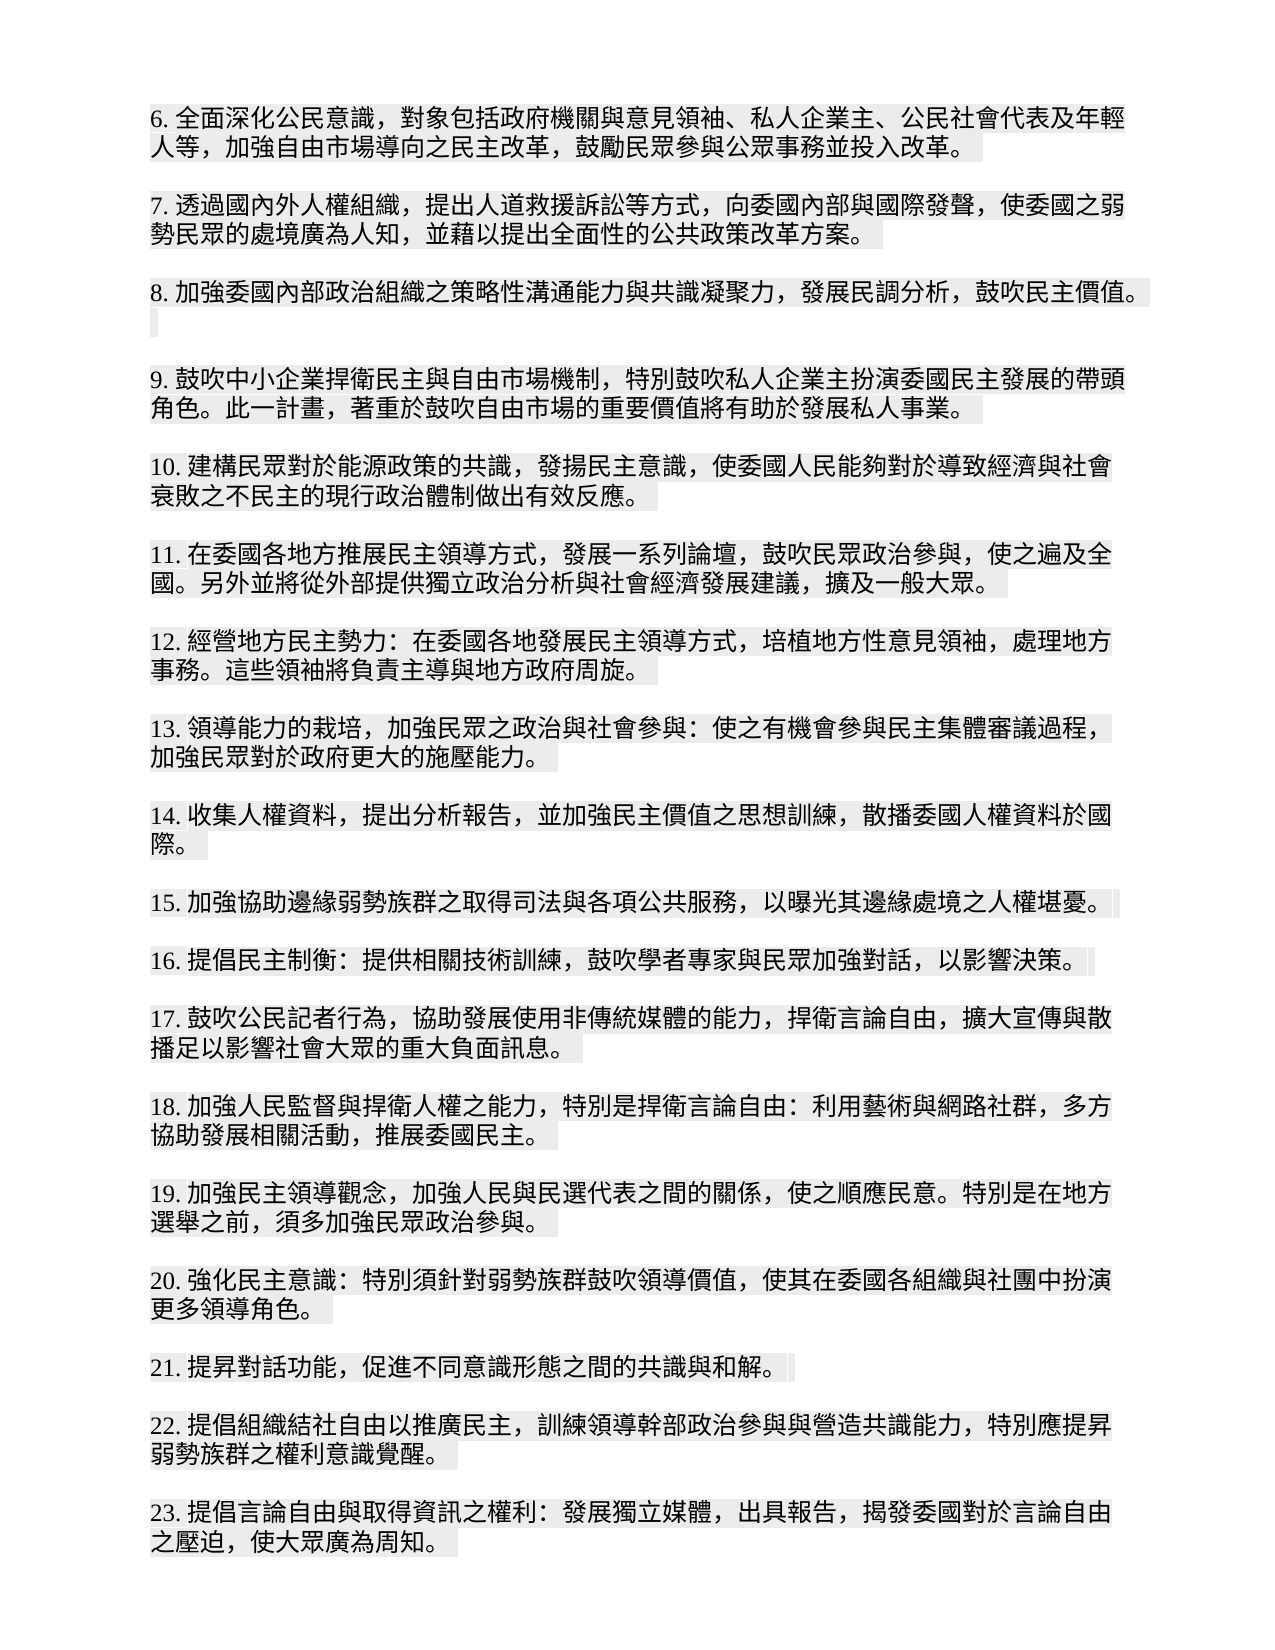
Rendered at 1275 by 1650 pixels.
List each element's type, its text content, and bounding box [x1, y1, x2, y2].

text 美國顛覆委內瑞拉實錄 作者：Tony Cartalucci 譯者：陳真 來源：Global Research (https://goo.gl/1JDE3A) 文章原始出處：Land Destroyer Report (https://goo.gl/XASqK3) 日期：2019年 1月25日 美國及其盟友策立反政府人士瓜伊多 (Juan Guaido) 為總統，卻宣稱真正的合法總統馬杜洛 (Nicolas Maduro) 已不再被美國認可。馬杜洛 (Nicolas Maduro) 旋即與美斷交，並要求美外交人員離境。此一政變的正反雙方支持群眾紛紛走上街頭造勢，以奪得政治先機。 然而，事件何以發生呢？ 根據美國國務卿蓬佩奧(Mike Pompeo) 的說法，美國之所以對委內瑞拉感興趣是因為：「委內瑞拉人民受苦太久了！」路透社在一篇文章中 (https://goo.gl/tW9pbH) 提到：「蓬佩奧除了要求馬杜洛下台，同時也要求委國軍方支持瓜伊多。」文中並提到美國之所以支持瓜伊多是因為他成立了一個過渡政府，並已開始準備一場總統大選。蓬佩奧說：「委內瑞拉人民在馬杜洛的災難式獨裁統治下，真的已經過了太多苦日子！因此，我們要求馬杜洛應尊重民意，讓位給具有正當性的領袖瓜伊多。」 事實上，美國之策動委內瑞拉政變的目的之一就是為了石油。根據「石油輸出國組織」 (OPEC) 的統計，委內瑞拉具有全世界最大的儲油量，比沙烏地阿拉伯還多，佔了「石油輸出國組織」總產量的將近四分之一。 就能源本身來講，美國並不一定需要這些石油，但若著眼於維持美國單邊領導的國際秩序而言，控制或癱瘓那些擁有產油能力的國家，就顯得十分重要，以防止其它開發中國家--例如俄羅斯及新近崛起的全球強權中國--所欲尋求的世界多邊領導的狀況出現。 因此，一個由穩定政治勢力所領導而走向繁榮的委內瑞拉，對美國華爾街及華府而言都是無法忍受的，因為它將透過其豐富的石油礦產，帶給委內瑞拉人民巨大財富，同時也將有助於創造一種多邊國際秩序。這也是為什麼美國長年以來不惜耗費大量力氣、金錢與時間及動用各種手段企圖在委內瑞拉製造動亂的原因，甚至在2002年發動軍事政變企圖推翻查維茲 (Hugo Chávez) 總統所領導的政府。 美國干預委內瑞拉內政 即便是西方媒體也不否認，美國長年以來資助培植委內瑞拉的反對人士，藉以干涉內政。英國獨立報在最近一篇題為「委內瑞拉軍方高層對馬杜洛宣誓效忠，並警告美國勿干預」的文章中 (https://goo.gl/mFJ1rT) 承認了這一點。文中提到： 美國長年以來想方設法干預委內瑞拉透過民主選舉方式所選出的政府，企圖削弱現任總統馬杜洛和前總統查維茲的民選政府。作法之一就是透過美國民主基金會 (National Endowment for Democracy，NED) (陳真按：美國中情局所實質控制的顛覆它國組織)，資助委國反政府組織，有些時候則儘搞些負面宣傳。 座落於華盛頓的「經濟與政策研究中心」主任韋斯布羅特 (Mark Weisbrot) 指出，過去二十幾年來，顛覆委內瑞拉一直是美國的既定政策。川普擺明支持瓜伊多，打擊現有政府，算是歷年來比較明目張膽的一次表態。美國民主基金會甚至在它現行的網站上 (https://goo.gl/mCf8XE) 公然列舉他們如何在每一個你所能想像得到的委內瑞拉國內事務上，透過金援，進行直接干預與培植。策動項目包括： 1. 鼓吹有關民主的政治研究分析，並提出策略，以捍衛委國民主勢力發展空間，包括監控各項政治活動。 2. 透過各項工作會議，加強足以因應各種政治與社會情勢的民主演員 (democratic actors) 與國內相關學者專家的戰略能力 (Strategic Capacity)。 3. 建立具有整合性的戰略溝通網絡：鼓吹委內瑞拉人民對於國家未來前途追求民主自決的意願，並提供技術援助，建立全國性的相互支援網絡，善用非傳統媒體傳遞訊息。 4. 捍衛人權受害者，擴大渲染其國際效應，並收集相關司法情資，以發表委國人權報告。 5. 發展快速雙向溝通與民調工具，藉以察覺民眾思維走向，及早因應。 6. 全面深化公民意識，對象包括政府機關與意見領袖、私人企業主、公民社會代表及年輕人等，加強自由市場導向之民主改革，鼓勵民眾參與公眾事務並投入改革。 7. 透過國內外人權組織，提出人道救援訴訟等方式，向委國內部與國際發聲，使委國之弱勢民眾的處境廣為人知，並藉以提出全面性的公共政策改革方案。 8. 加強委國內部政治組織之策略性溝通能力與共識凝聚力，發展民調分析，鼓吹民主價值。 9. 鼓吹中小企業捍衛民主與自由市場機制，特別鼓吹私人企業主扮演委國民主發展的帶頭角色。此一計畫，著重於鼓吹自由市場的重要價值將有助於發展私人事業。 10. 建構民眾對於能源政策的共識，發揚民主意識，使委國人民能夠對於導致經濟與社會衰敗之不民主的現行政治體制做出有效反應。 11. 在委國各地方推展民主領導方式，發展一系列論壇，鼓吹民眾政治參與，使之遍及全國。另外並將從外部提供獨立政治分析與社會經濟發展建議，擴及一般大眾。 12. 經營地方民主勢力：在委國各地發展民主領導方式，培植地方性意見領袖，處理地方事務。這些領袖將負責主導與地方政府周旋。 13. 領導能力的栽培，加強民眾之政治與社會參與：使之有機會參與民主集體審議過程，加強民眾對於政府更大的施壓能力。 14. 收集人權資料，提出分析報告，並加強民主價值之思想訓練，散播委國人權資料於國際。 15. 加強協助邊緣弱勢族群之取得司法與各項公共服務，以曝光其邊緣處境之人權堪憂。 16. 提倡民主制衡：提供相關技術訓練，鼓吹學者專家與民眾加強對話，以影響決策。 17. 鼓吹公民記者行為，協助發展使用非傳統媒體的能力，捍衛言論自由，擴大宣傳與散播足以影響社會大眾的重大負面訊息。 18. 加強人民監督與捍衛人權之能力，特別是捍衛言論自由：利用藝術與網路社群，多方協助發展相關活動，推展委國民主。 19. 加強民主領導觀念，加強人民與民選代表之間的關係，使之順應民意。特別是在地方選舉之前，須多加強民眾政治參與。 20. 強化民主意識：特別須針對弱勢族群鼓吹領導價值，使其在委國各組織與社團中扮演更多領導角色。 21. 提昇對話功能，促進不同意識形態之間的共識與和解。 22. 提倡組織結社自由以推廣民主，訓練領導幹部政治參與與營造共識能力，特別應提昇弱勢族群之權利意識覺醒。 23. 提倡言論自由與取得資訊之權利：發展獨立媒體，出具報告，揭發委國對於言論自由之壓迫，使大眾廣為周知。 24. 發行刊物，組織營隊與工作坊，訓練領導幹部，加強委國人權組織對於國際人權標準之認識，使人民了解委國在政治、經濟與社會方面之敗壞，以提昇人民之民主意識，並在各地發起運動，合縱連橫。 25. 培養社運人才與人權活動家：加強技巧訓練，揭露委國人權缺失。 26. 提倡公民政治參與之文化，強化人權意識：相關訓練宜特別針對邊緣族群，培植草根社運領袖，訓練其數位媒體之使用技巧與說故事能力。 27. 提倡獨立媒體，捍衛民主與言論自由：相關訓練包括調查性報導能力及社群媒體之使用。 28. 提昇公民教育：特別應針對邊緣族群提昇政治參與，並鼓吹民選代表在各地傳布民主理念。 29. 訓練年輕人領導技巧，發展相關工具、社團與知識，以加強民主意識之散布。 30. 結合各界領袖與學者專家，透過研討會與工作坊，發展政治對話；提出政策，揭露不民主乃是委國最嚴重之根本問題。 31. 鼓勵民眾參與地方與全國性政治事務，使政府能順應民意。 32. 司法改革：訓練與培養人權律師之專業技巧，同時亦應著重其國際訴訟能力。 33. 提倡轉型正義原則：透過人權組織，發起有關轉型正義之各項社會活動，建立受害人登錄制度，包括糾舉與賠償，建立人權案件資料庫等等。 34. 保護人權捍衛者：發展全國性人權網絡，提供技術訓練與安全保障。 35. 特別著重弱勢族群之人權問題：透過資料收集、口述訪談及資料分析等方法，向社會大眾揭露該國人權缺失。 36. 加強各地公民團體對於人權缺失與社會衝突之敏感度，並加強其提倡公民社會之能力。 37. 透過司法改革，提倡轉型正義：提出改革計畫，質疑司法機構之獨立性與相關程序問題，重建法條與相關法制，並提供轉型正義與委國人權侵害之相關比較分析。 38. 加強提倡組織結社自由：本計畫包括違反勞工權利之普查，並廣為宣傳。 39. 從各界公民領袖中訓練更多人權捍衛者，揭露委國人權缺失，並加強其互相之間的連繫與互動。 由此可見，從媒體到司法，從意識型態灌輸到政治行動的策畫，美國事實上幾乎資助、培植了反政府活動的每一項層面，並滲透到經濟問題上。尤有甚者，以所謂「人權」做為護身符，保護這些由美國資助的政治煽動家免於法律制裁。 美國企圖顛覆委內瑞拉的各項行動中，有一回是透過一個由美國民主基會所資助的委內瑞拉「公民團體」--「奮起」(Súmate) --發動罷免查維茲總統公投。結果，查維茲贏了。華盛頓郵報在2006年的一篇題為「查維茲政府調查美國資金介入」的文章中 (https://goo.gl/JdqCer) 承認： 2004年，美國國際開發署 (USAID) 斥資雇用了總部位於馬里蘭的一家公司名叫「另類發展」(Development Alternatives Inc.) 來發動「罷免總統公投」，該公司拒絕指認款項流向哪些委內瑞拉人，以免他們遭到起訴或恐嚇。 長年以來，美國雖刻意隱身幕後，不過，從委國公民團體「奮起」提出罷免查維茲總統的公投案可以看出，居然整個公投之推動，完全就是由美方所一手主導與出資。由此可見，美國之介入委國內政，到了一種如何肆無忌憚的程度。「奮起」的發起人叫做馬麗亞馬查多 (Maria Corina Machado)，自稱是一個監督選舉的公民團體，但事實上它就是由美國中情局的「民主基金會」所資助成立。小布希總統在2002年發動軍事政變綁架查維茲，最後仍然政變失敗，馬查多當時就曾跟布希見過面。 「民主基金會」並且同時和其它許多組織聯手介入委國內政，其中包括已被定罪 (https://goo.gl/kL2oZv) 的國際金融罪犯索羅斯所成立的「開放社會基金會」，共同聯手企圖全面推翻委內瑞拉的一切政府組織與運作方式及整個司法制度，並企圖以一個完全聽命於美國的傀儡政權來取而代之，其所作所為並非僅僅只是廣泛性地打造一種反政府勢力，而且也針對個別的反政府人士提供金錢資助。 在一份2004年標註為「卡普利萊斯與『奮起』之現況」的美國國務院解密文件中 (https://goo.gl/DGt6ri) 明白指出：民主基金會始終介入委國內政，當時美國國務院並提供各項支援給民主基金會所資助成立的「奮起」，幫助他們免於公然叛國之司法指控。該文件並闡明國務院支持反政府領袖恩里克·卡普利萊斯·拉東斯基 (Henrique Capriles Radonski) 的立場。 卡普利萊斯連同另一位反政府政治人物羅培茲 (Leopoldo Lopez)，扮演現在這位自稱總統的政變領袖瓜伊多的思想導師。瓜伊多並公然接受了美國國務院兩千萬美元的金援。 美國致力於摧毀委國經濟 路透社在一篇題為「美國國務卿蓬佩奧敦促區域盟友支持瓜伊多」的文章中 (https://goo.gl/e8f5XG) 指出： 蓬佩奧表示，委國經濟崩潰，通膨嚴重，食物與藥品亦短缺，因此他將承諾提供兩千萬美元做為人道救援，「拯救委國人民於水火，使其百萬民眾免於流離失所」。 其所宣稱的「人道救援」聽起來極為諷刺，因為美國向來的作法就是拼命打擊委國經濟，企圖使之崩潰瓦解，導致該國高度通膨及食品藥品匱乏。尤其針對前總統查維茲及現任總統馬杜洛所領導下的委內瑞拉，更是用盡手段打擊經濟，製造社會動亂。 美國財政部並特別針對委內瑞拉的中央銀行及國營石油瓦斯公司 PdVSA (Petroleos de Venezuela, S.A.) 進行經濟制裁 (https://goo.gl/BfGSC2)，限制融資並阻斷其通路。另一方面，美國則聯合「石油輸出國組織」其它國家，調降全球油價，一來摧毀以石油為國家主要收入來源的委國經濟，同時也能打擊伊朗和俄羅斯。 西方媒體對此卻不斷撒謊說美國的經濟制裁只限於委內瑞拉的政府官員，但華盛頓郵報的一篇題為「委內瑞拉的石油不足以幫忙馬杜洛對抗美國」的文章 (https://goo.gl/S31e9L) 卻洩了底： 「 『百分之七十五的石油獲利都跑來我這裏了 』，美國能源公司Rapidan Energy 的執行長史考特摩德爾 (Scott Modell)，同時也是駐拉丁美洲的前中情局官員如此說道。他還說：雖然委內瑞拉數量可觀的石油都賣給了它的外交夥伴例如中國和俄羅斯，但幾乎所有獲利全數都得用來支付先前的國家債務。『他們很需要現金，但幾乎一毛錢也拿不到。』」 文章還提到： 「雪鐵戈石油公司 (Citgo) 的經營所有權究竟誰屬，一直是美國和委內瑞拉之間的爭議焦點。2017年8月，川普簽署一項行政命令，禁止該公司歸還分紅利潤，並對委國人員實施經濟禁令，這更使得雪鐵戈石油公司的經營雪上加霜。 委內瑞拉國營石油瓦斯公司 PdVSA 將近一半的股權，都用來抵押委內瑞拉政府於2016年從俄羅斯能源公司 Rosneft 所取得的十五億美元融資，因此有些外國債權人主張有權擁有部份的雪鐵戈石油公司。史考特摩德爾說，美國一直在考慮是否直接奪下該公司，但有些人反對，理由是說雪鐵戈應該做為「後馬杜洛時代」的重要資產，以便「讓這個百病叢生的國家，可以在新政府成立後藉著石油經濟而復甦。」 事實一再表明：美國儘管用盡手段企圖摧毀委國的石油經濟，防止它從中獲利，但美方相關人士同時也承認，他們不太確定如何拿捏，究竟要摧毀這個國家到何種程度。因為他們其實也明白，一旦美國將不再對它實施經濟制裁，那麼，依舊保存完善的民生基礎設施，將有助於「讓這個百病叢生的國家，可以在新政府成立後藉著石油經濟而復甦」。 另一個針對委國的經濟戰爭的例子是：根據英國泰晤士報的報導 (https://goo.gl/sXUAFM)，委內瑞拉有著巨量的黃金被英國扣押，始終拒絕歸還。 至於國內方面，那些由美國資助的反政府團體則有其它作法，他們大量囤積基本民生物資，以製造市面上物資短缺的現象。於是，當大財團或大地主僱用武裝份子攻擊那些由國家支持的農民與企業時，物價與民生供需將更進一步失衡惡化。華盛頓郵報在一篇題為「委內瑞拉的弔詭：人民很餓，但農民卻無法餵養」的文章中 (https://goo.gl/C8SmTa) 明白指出：這些武裝人員根本就是罪犯。委國政府則只能努力平穩物價，並在這樣一種艱困險惡的經濟戰爭中，提供緊急援助與各項補償，但效果不一。 製造經濟動亂一直是美國顛覆委內瑞拉的一個最主要手段，同樣的手法也用在其他國家，包括對付伊拉克、利比亞、敘利亞、伊朗、北韓、俄羅斯，以及任何美國所宣稱「違反人權」並虛構說是對美國構成安全威脅的任何國家。但是，很諷刺的是，那些真正惡名昭彰的國家卻反而沒事。比方說沙烏地阿拉伯，是地球上人權記錄最惡劣的國家之一，美國前國務卿希拉蕊甚至還承認說：「沙國暗中資助並協助武裝伊斯蘭國 (ISIS)以及該地區的極端遜尼教派」，但美國對於沙烏地阿拉伯卻不但不制裁，而且對他罄竹難書的種種傷害人權惡行及違反國際法行徑，卻連最基本的一句譴責都沒有。 這個明顯的雙重標準幫我們了解事實真相，亦即美國之所謂制裁，總是出於政治動機，完全只針對他所鎖定的國家進行攻擊。另一方面，則使用一堆最為廉價的漂亮修辭來博得美名。即使是像俄羅斯或中國那樣強大的國家，依然得耗費數十年的努力，才有可能在美元霸權的全球經濟體系外打出小小的一片天，更不用說委內瑞拉了。這個國家幾十年來被美國所製造與挑起的動亂糟蹋得奄奄一息，在一連串的經濟制裁與經濟戰爭中，更是氣如游絲，如今又面臨美國公然發動政變。 問題在帝國主義，不是社會主義 委內瑞拉坐擁汪洋，得天獨厚，擁有全世界最豐富的石油礦產，但他數十年來卻不斷遭到美國製造動亂與政變之蹂躪。時下這個由美國資助的反對派，垂涎於權力之掠奪，但其目的並不是要追求委內瑞拉人民的福祉，而是追求美國的利益。美國對於委內瑞拉所發動的經濟戰爭，同時也用在其它無數的國家；那些國家一個個陷於動亂，有的被推翻，有的被入侵佔領，要不就是被破壞得千瘡百孔。同樣的作為不曾停止，持續使用在更多國家身上，企圖顛覆與摧毀之。至於委內瑞拉的悲劇，則只是這本美國侵略史教科書其中的一頁。 有些人說，委內瑞拉的動亂來自其社會主義，但是，儘管你刻意忽略美國長年以來所造成的傷害，這仍然還是說不通。中國不也是社會主義？甚至是共產主義，擁有一種高度的中央控制之計畫經濟形式，但它依舊繁榮，不但擁有地球上最多最迅速的高鐵網絡，並有能力把人送上外太空，並且是全球第二大經濟體。而美國雖是第一大經濟體，卻只一心想要擴張其全球霸權。 一個國家的成與敗，或許並不是在於它是社會主義或資本主義。不管這些辭彙究竟意味著何種內涵，至少對於委內瑞拉來說，它的沉淪，完全就是美國帝國主義長年以來所一手造成。惟有揭露此一事實，並制止美國黑手之介入，或許委內瑞拉的悲劇命運才有可能翻轉。 (作者介紹：Tony Cartalucci 是泰國曼谷的一位地緣政治研究者，常為刊物 “New Eastern Outlook” 寫稿，同時也是 "Global Research" 的主要作者之一。個人網站叫 Land Destroyer Report。) [150, 75, 1125, 1557]
